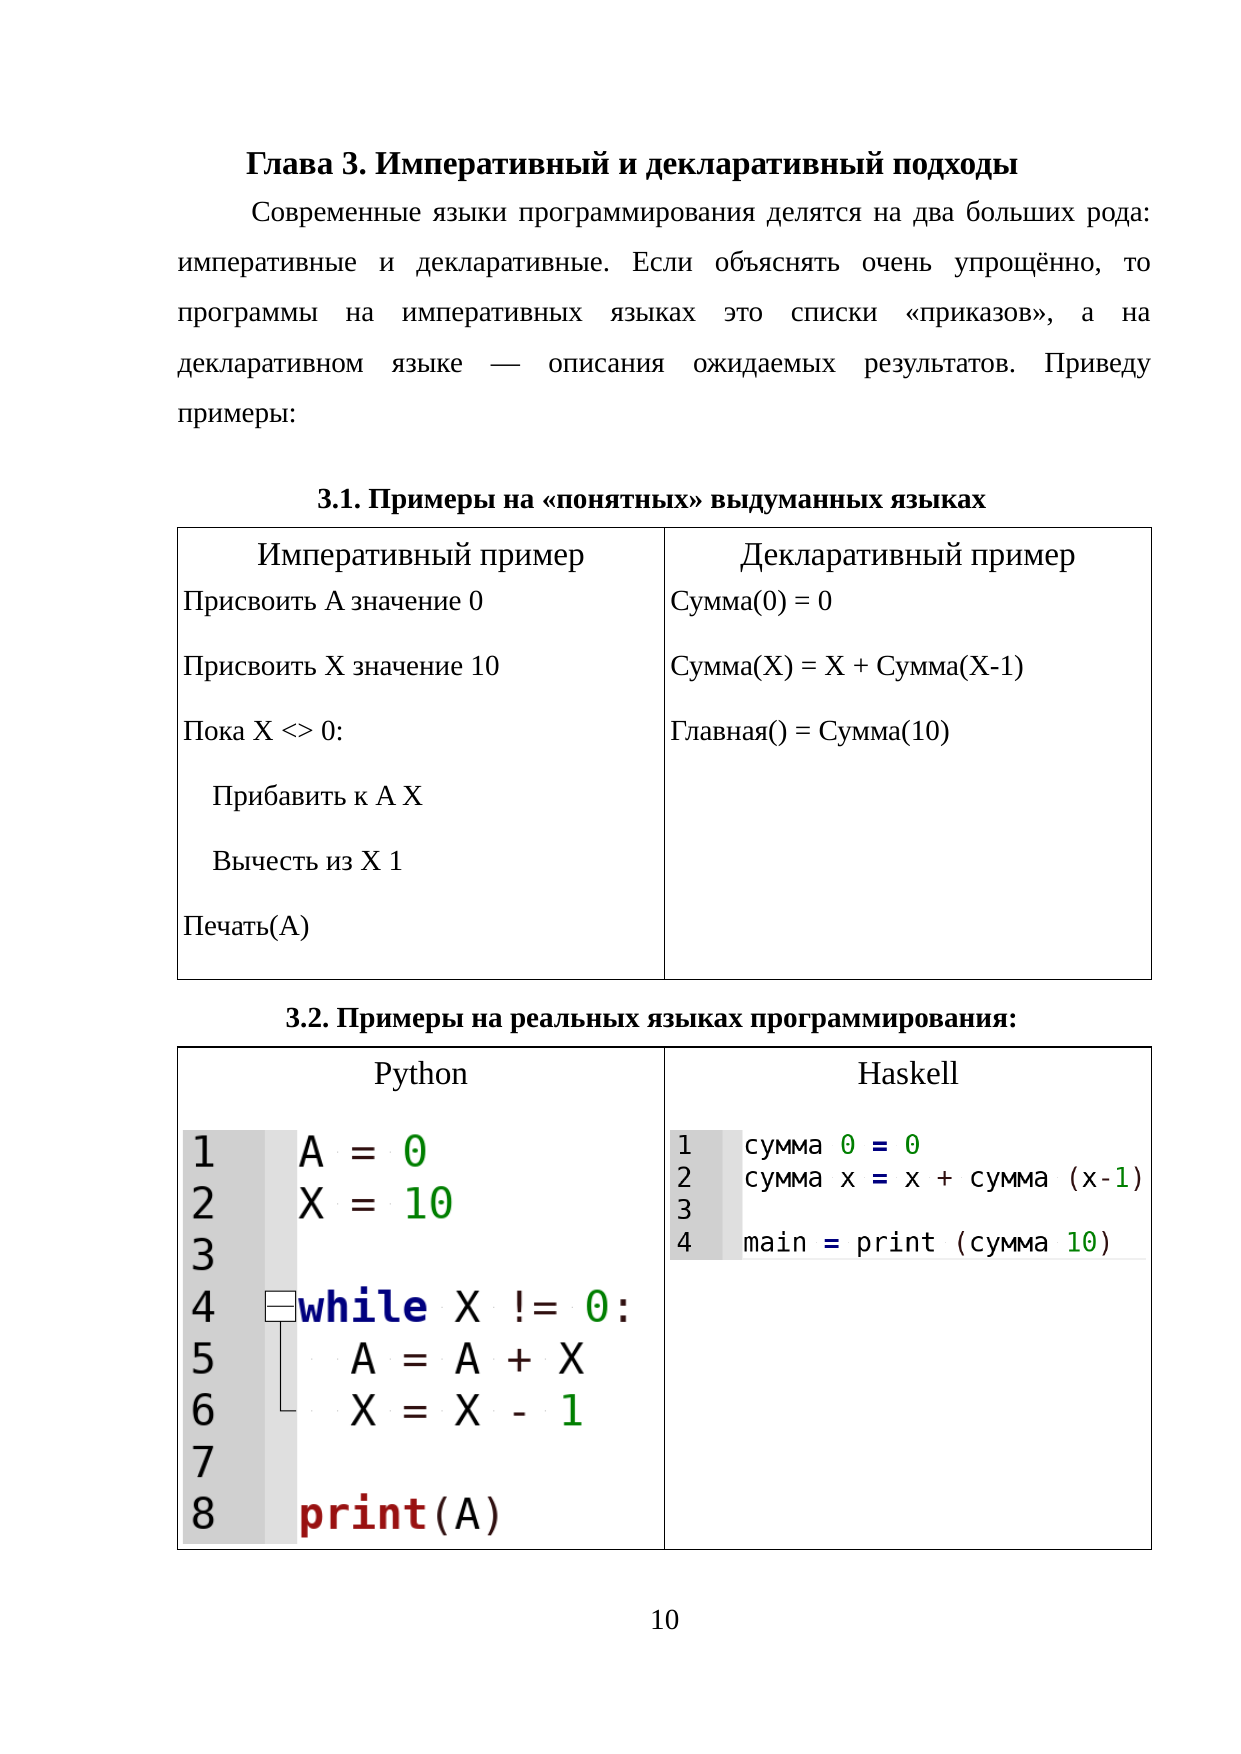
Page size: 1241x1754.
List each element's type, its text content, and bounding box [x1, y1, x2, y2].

table_cell Сумма(0) = 0 Сумма(X) = X + Сумма(X-1) Главная() = Сумма(10) [665, 578, 1151, 978]
table_header Python [178, 1048, 664, 1549]
subtitle Императивный и декларативный подходы [177, 143, 1152, 181]
table_header Императивный пример [178, 528, 664, 578]
picture [182, 1130, 644, 1544]
table_cell Присвоить A значение 0 Присвоить X значение 10 Пока X <> 0: Прибавить к A X Вычесть из X 1 Печать(A) [178, 578, 664, 978]
picture [670, 1130, 1146, 1260]
text Современные языки программирования делятся на два больших рода: императивные и декларативные. Если объяснять очень упрощённо, то программы на императивных языках это списки «приказов», а на декларативном языке — описания ожидаемых результатов. Приведу примеры: [177, 194, 1152, 429]
table_header Haskell [665, 1048, 1151, 1549]
table_header Декларативный пример [665, 528, 1151, 578]
subtitle Примеры на «понятных» выдуманных языках [177, 481, 1152, 514]
subtitle Примеры на реальных языках программирования: [177, 1000, 1152, 1034]
